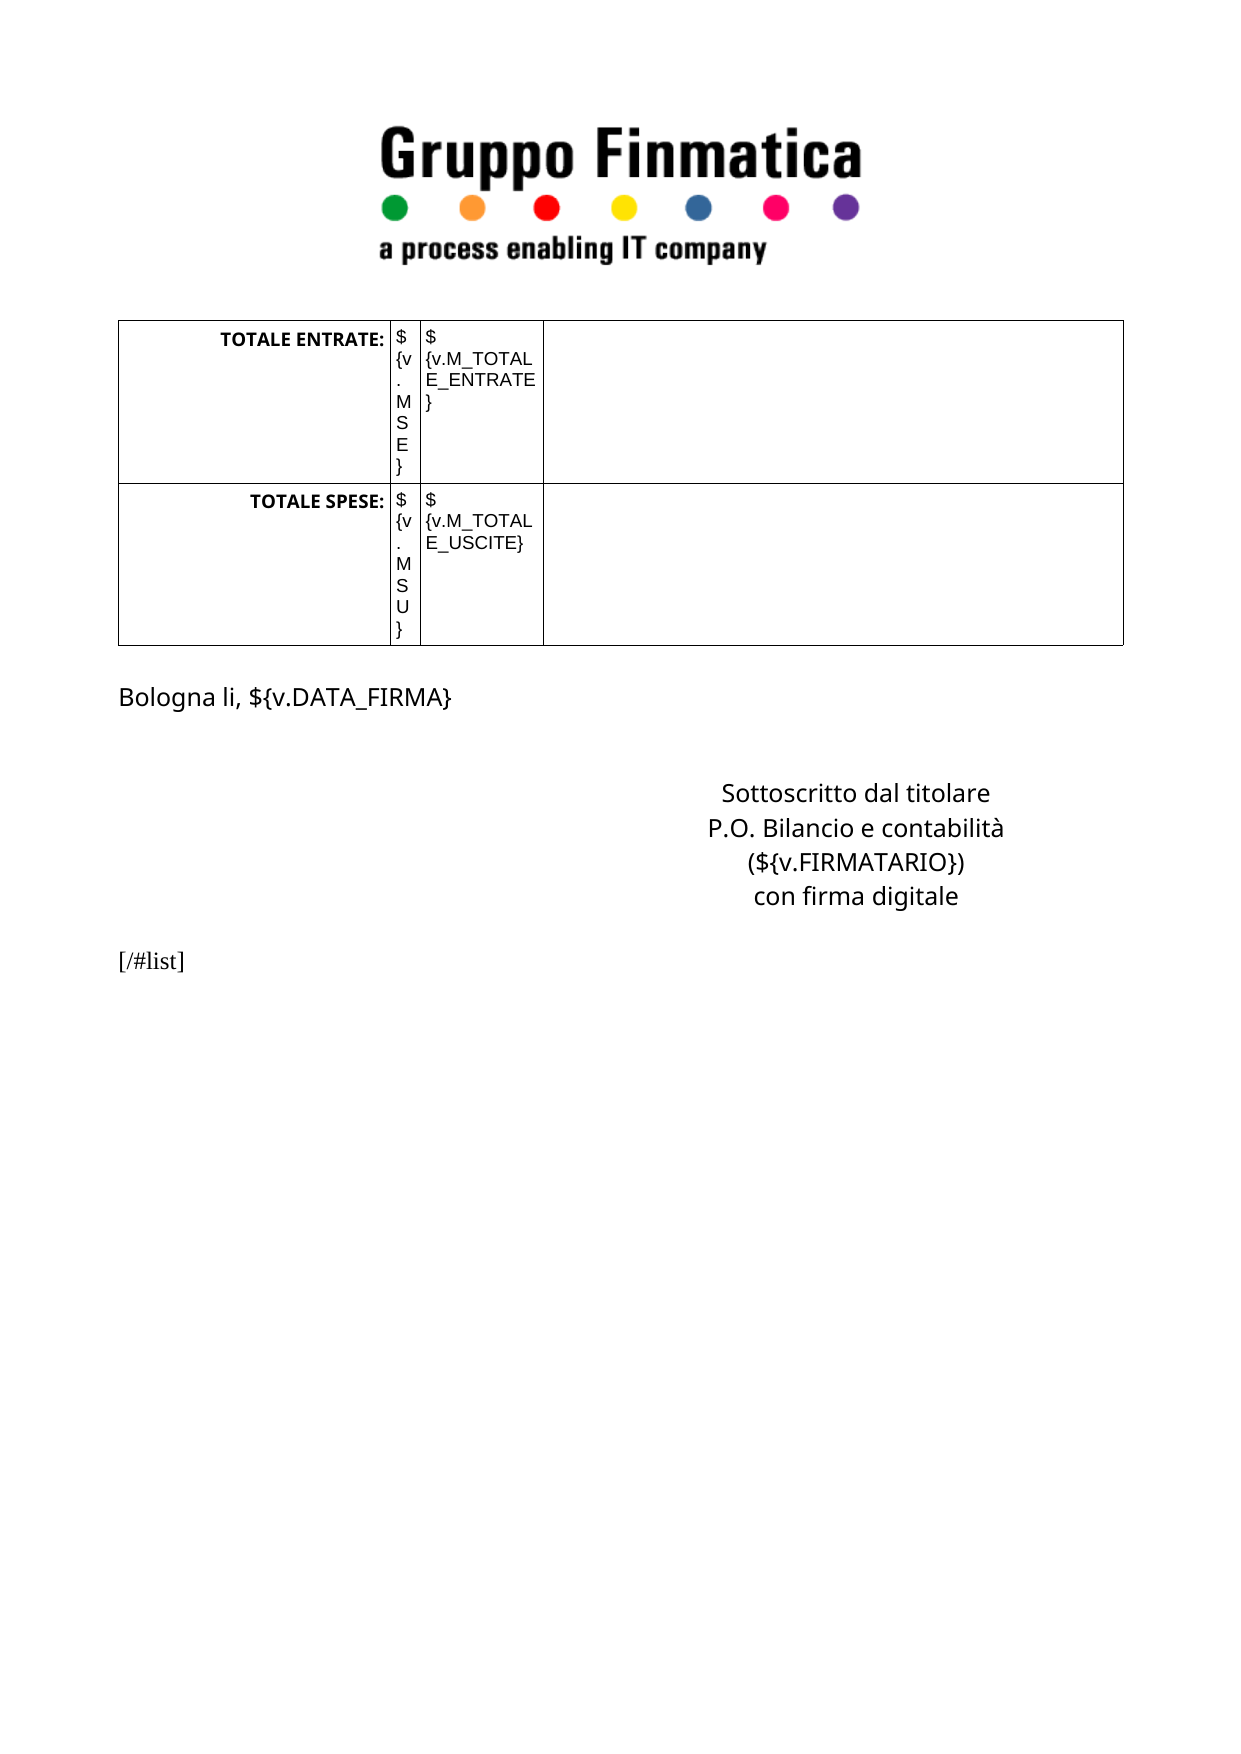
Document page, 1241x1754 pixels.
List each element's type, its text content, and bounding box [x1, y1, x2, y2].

text [/#list] [118, 946, 1122, 975]
table_cell ${v.M_TOTALE_USCITE} [421, 484, 543, 645]
text P.O. Bilancio e contabilità [590, 810, 1122, 844]
table_cell [544, 321, 1123, 483]
table_cell ${v.MSE} [391, 321, 420, 483]
table_cell TOTALE ENTRATE: [119, 321, 390, 483]
text (${v.FIRMATARIO}) [590, 844, 1122, 878]
table_cell TOTALE SPESE: [119, 484, 390, 645]
table_cell [544, 484, 1123, 645]
text Bologna li, ${v.DATA_FIRMA} [118, 679, 1122, 713]
text con firma digitale [590, 878, 1122, 912]
table_cell ${v.M_TOTALE_ENTRATE} [421, 321, 543, 483]
table_cell ${v.MSU} [391, 484, 420, 645]
text Sottoscritto dal titolare [590, 776, 1122, 810]
picture [372, 118, 868, 278]
